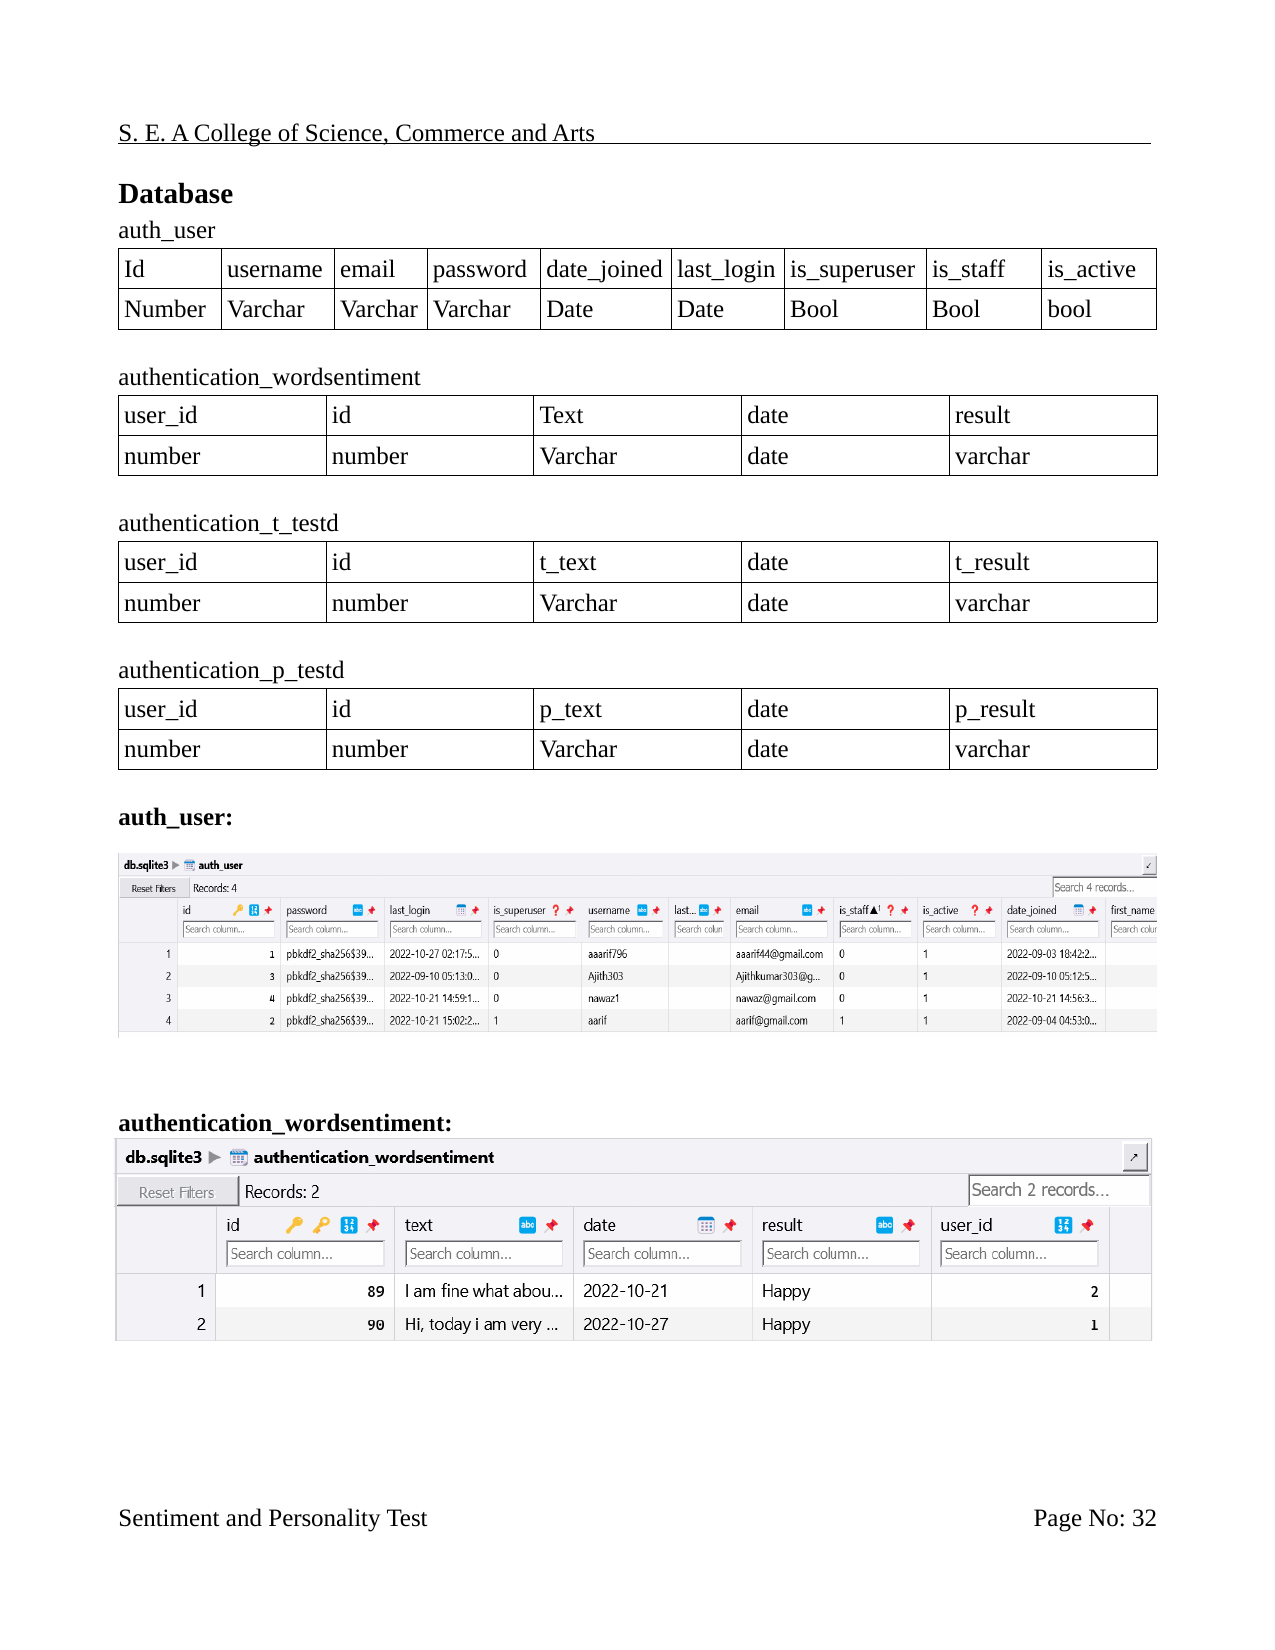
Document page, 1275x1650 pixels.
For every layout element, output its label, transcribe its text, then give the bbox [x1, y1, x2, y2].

table_cell date [742, 583, 949, 622]
table_cell Date [672, 289, 784, 328]
table_cell number [119, 730, 326, 769]
table_header username [222, 249, 334, 288]
table_cell number [119, 436, 326, 475]
table_header date [742, 396, 949, 435]
table_cell number [327, 436, 533, 475]
table_header id [327, 396, 533, 435]
table_cell varchar [950, 730, 1157, 769]
table_cell date [742, 436, 949, 475]
table_header password [428, 249, 540, 288]
table_cell bool [1042, 289, 1156, 328]
table_header t_text [534, 542, 741, 582]
table_header user_id [119, 542, 326, 582]
table_header Text [534, 396, 741, 435]
table_cell number [119, 583, 326, 622]
table_header p_result [950, 689, 1157, 728]
table_cell Date [541, 289, 671, 328]
table_header is_superuser [785, 249, 926, 288]
table_cell Bool [785, 289, 926, 328]
table_cell Number [119, 289, 221, 328]
table_cell number [327, 583, 533, 622]
text authentication_wordsentiment: [118, 1108, 1157, 1136]
table_header email [335, 249, 427, 288]
table_cell Varchar [534, 730, 741, 769]
table_cell Varchar [335, 289, 427, 328]
text authentication_p_testd [118, 655, 1157, 684]
picture [113, 1138, 1153, 1341]
table_cell Varchar [222, 289, 334, 328]
table_cell Bool [927, 289, 1041, 328]
text authentication_t_testd [118, 508, 1157, 537]
table_header id [327, 542, 533, 582]
table_header id [327, 689, 533, 728]
text authentication_wordsentiment [118, 362, 1157, 390]
text auth_user: [118, 802, 1157, 831]
table_header Id [119, 249, 221, 288]
table_header user_id [119, 396, 326, 435]
table_header date [742, 689, 949, 728]
table_cell Varchar [534, 436, 741, 475]
table_header date_joined [541, 249, 671, 288]
table_cell number [327, 730, 533, 769]
text auth_user [118, 215, 1157, 244]
table_header p_text [534, 689, 741, 728]
table_header t_result [950, 542, 1157, 582]
table_header result [950, 396, 1157, 435]
table_header date [742, 542, 949, 582]
picture [118, 853, 1157, 1038]
table_cell Varchar [428, 289, 540, 328]
table_header last_login [672, 249, 784, 288]
table_cell varchar [950, 436, 1157, 475]
text Database [118, 176, 1157, 210]
table_cell varchar [950, 583, 1157, 622]
table_header user_id [119, 689, 326, 728]
table_cell Varchar [534, 583, 741, 622]
table_header is_active [1042, 249, 1156, 288]
table_header is_staff [927, 249, 1041, 288]
table_cell date [742, 730, 949, 769]
